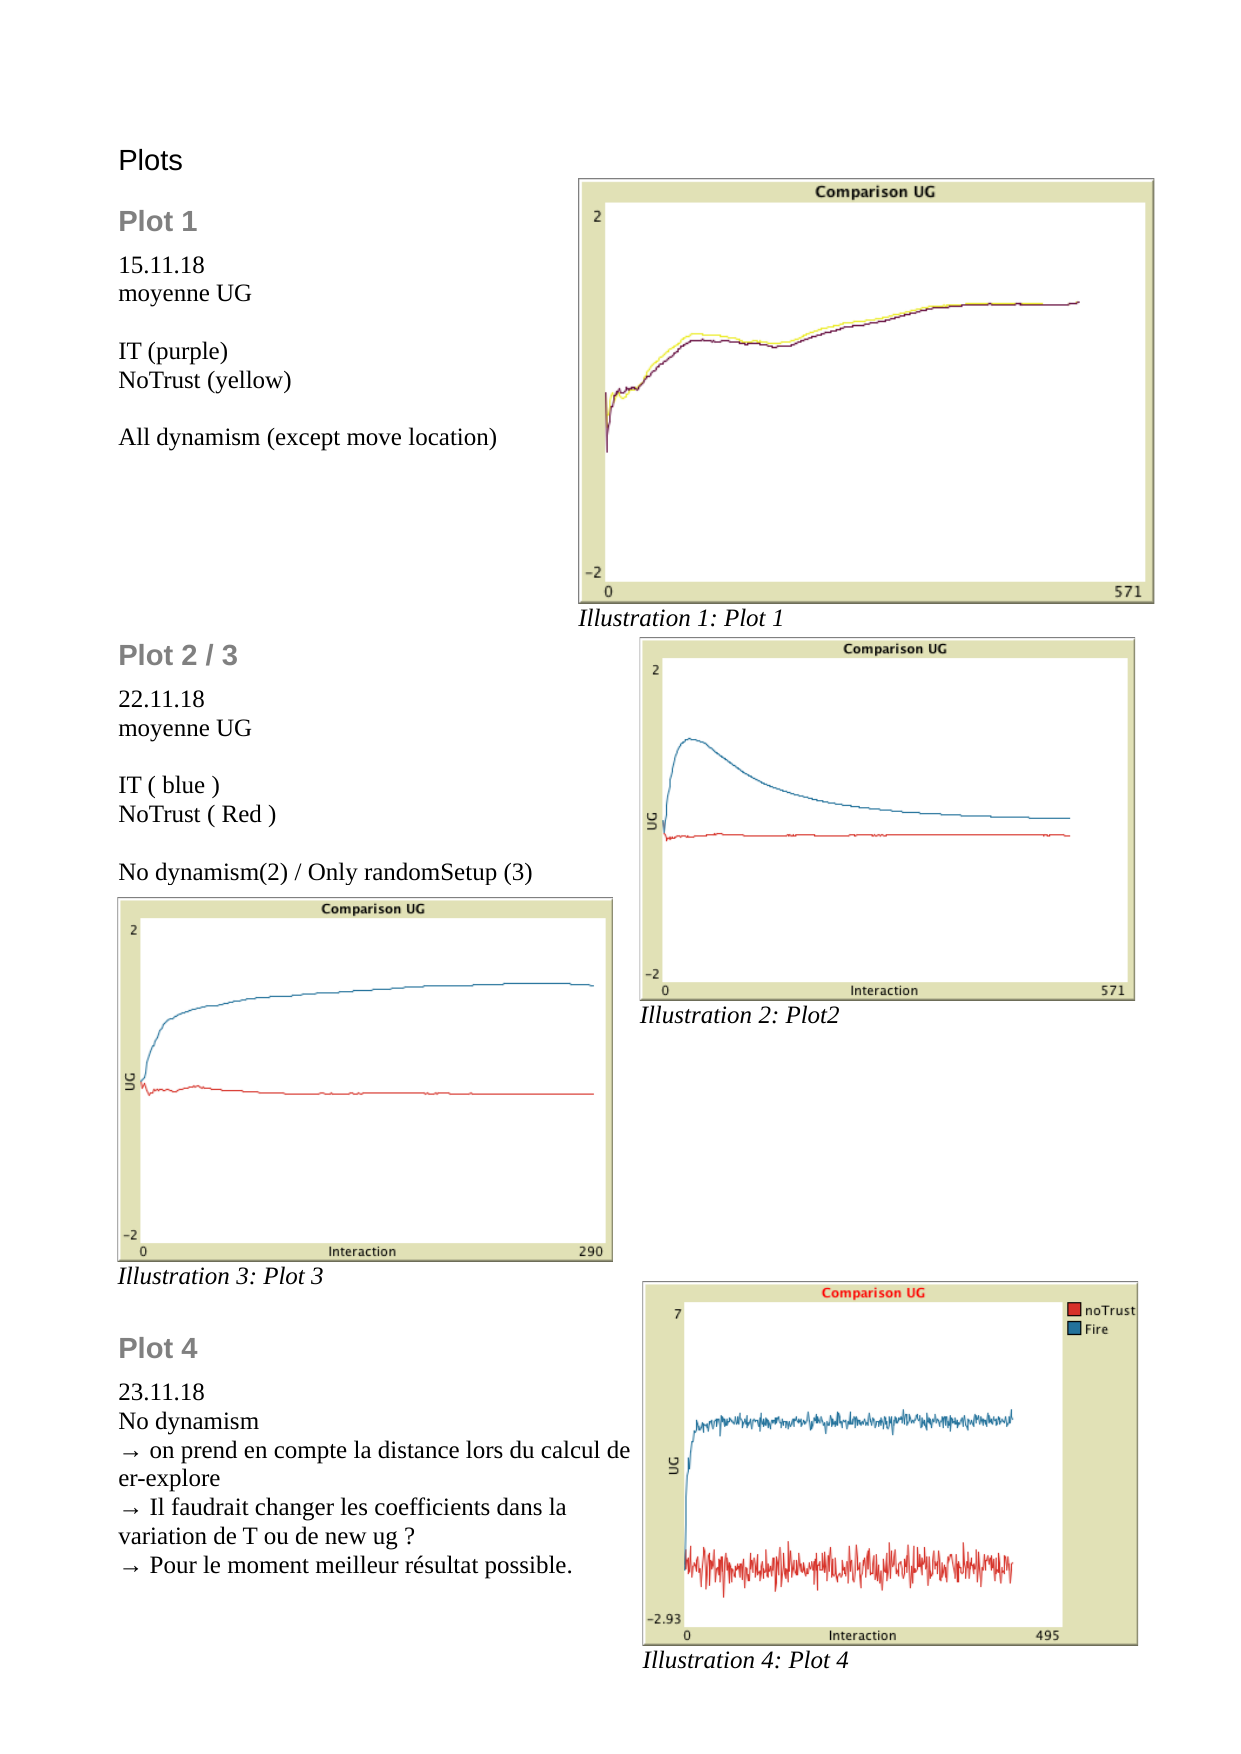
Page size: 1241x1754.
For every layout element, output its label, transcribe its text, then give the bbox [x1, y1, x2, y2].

text → Il faudrait changer les coefficients dans la variation de T ou de new ug ? [118, 1492, 642, 1550]
subtitle Plot 4 [118, 1331, 642, 1365]
text Illustration 3: Plot 3 [117, 1262, 613, 1290]
subtitle Plot 2 / 3 [118, 638, 639, 672]
picture [639, 637, 1136, 1001]
text Illustration 4: Plot 4 [642, 1646, 1138, 1674]
text → Pour le moment meilleur résultat possible. [118, 1550, 642, 1578]
text IT ( blue ) [118, 770, 639, 799]
text NoTrust (yellow) [118, 365, 578, 393]
subtitle Plot 1 [118, 204, 578, 237]
text No dynamism [118, 1406, 642, 1435]
subtitle [639, 632, 1135, 637]
text Illustration 2: Plot2 [639, 1001, 1135, 1029]
text 15.11.18 [118, 250, 578, 278]
picture [578, 178, 1155, 604]
text moyenne UG [118, 278, 578, 307]
picture [642, 1281, 1139, 1646]
text NoTrust ( Red ) [118, 799, 639, 828]
picture [117, 897, 613, 1262]
text → on prend en compte la distance lors du calcul de er-explore [118, 1435, 642, 1492]
subtitle Plots [118, 143, 1154, 178]
text IT (purple) [118, 336, 578, 365]
text moyenne UG [118, 713, 639, 742]
text Illustration 1: Plot 1 [578, 604, 1154, 632]
text All dynamism (except move location) [118, 422, 578, 451]
text 23.11.18 [118, 1377, 642, 1406]
text 22.11.18 [118, 684, 639, 713]
text No dynamism(2) / Only randomSetup (3) [118, 857, 639, 885]
